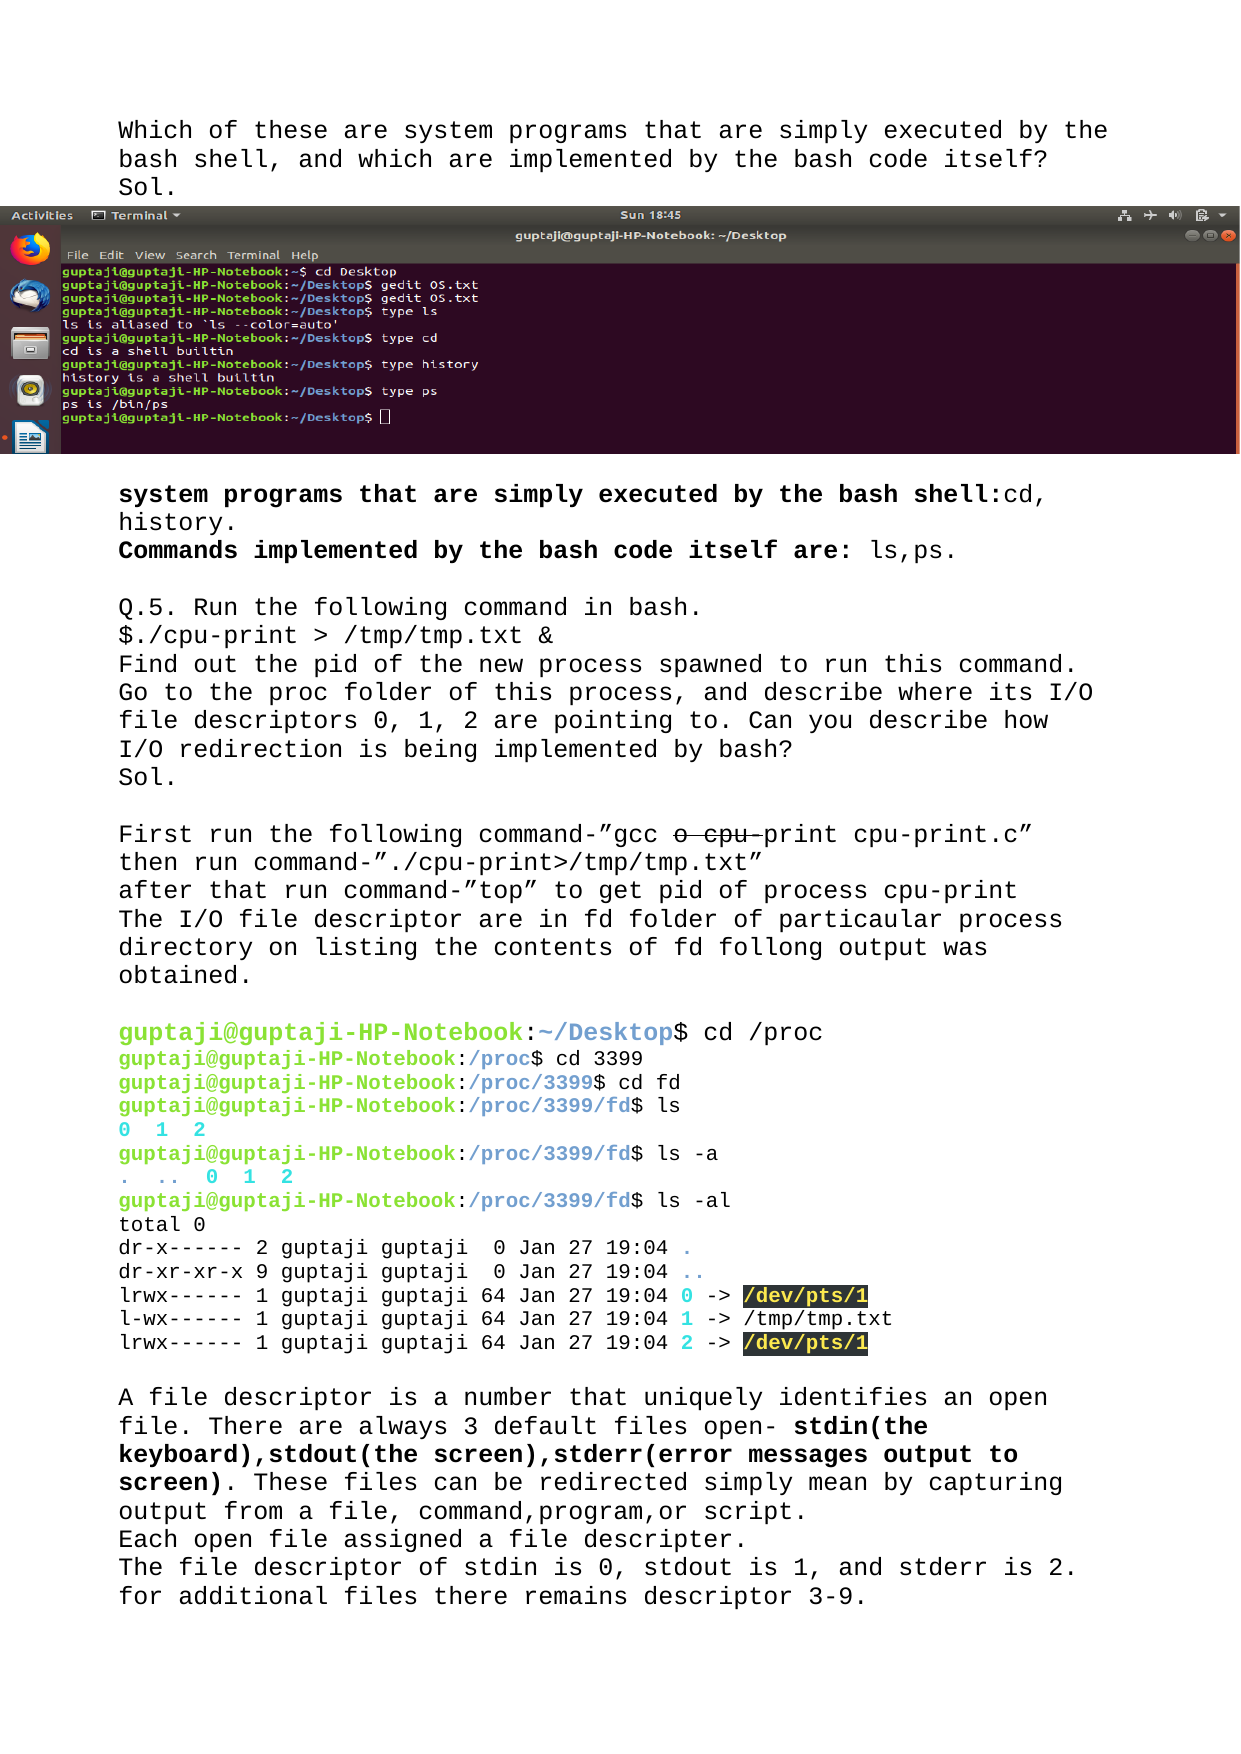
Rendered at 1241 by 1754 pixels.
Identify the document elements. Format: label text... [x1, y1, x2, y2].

text for additional files there remains descriptor 3-9. [118, 1583, 1122, 1612]
text . .. 0 1 2 [118, 1166, 1122, 1190]
text l-wx------ 1 guptaji guptaji 64 Jan 27 19:04 1 -> /tmp/tmp.txt [118, 1308, 1122, 1332]
text dr-x------ 2 guptaji guptaji 0 Jan 27 19:04 . [118, 1237, 1122, 1261]
text lrwx------ 1 guptaji guptaji 64 Jan 27 19:04 0 -> /dev/pts/1 [118, 1284, 1122, 1308]
picture [0, 206, 1240, 454]
text then run command-”./cpu-print>/tmp/tmp.txt” [118, 850, 1122, 878]
text Which of these are system programs that are simply executed by the bash shell, and which are implemented by the bash code itself? [118, 118, 1122, 175]
text system programs that are simply executed by the bash shell:cd, history. [118, 481, 1122, 538]
text guptaji@guptaji-HP-Notebook:/proc/3399/fd$ ls [118, 1095, 1122, 1119]
text guptaji@guptaji-HP-Notebook:/proc/3399$ cd fd [118, 1072, 1122, 1095]
text guptaji@guptaji-HP-Notebook:/proc$ cd 3399 [118, 1048, 1122, 1072]
text total 0 [118, 1214, 1122, 1237]
text First run the following command-”gcc o cpu-print cpu-print.c” [118, 821, 1122, 850]
text Each open file assigned a file descripter. [118, 1527, 1122, 1555]
text The file descriptor of stdin is 0, stdout is 1, and stderr is 2. [118, 1555, 1122, 1583]
text guptaji@guptaji-HP-Notebook:~/Desktop$ cd /proc [118, 1020, 1122, 1048]
text dr-xr-xr-x 9 guptaji guptaji 0 Jan 27 19:04 .. [118, 1261, 1122, 1284]
text I/O redirection is being implemented by bash? [118, 736, 1122, 765]
text Commands implemented by the bash code itself are: ls,ps. [118, 538, 1122, 566]
text guptaji@guptaji-HP-Notebook:/proc/3399/fd$ ls -a [118, 1143, 1122, 1166]
text lrwx------ 1 guptaji guptaji 64 Jan 27 19:04 2 -> /dev/pts/1 [118, 1332, 1122, 1356]
text The I/O file descriptor are in fd folder of particaular process directory on listing the contents of fd follong output was obtained. [118, 906, 1122, 991]
text Sol. [118, 175, 1122, 203]
text Sol. [118, 765, 1122, 793]
text 0 1 2 [118, 1119, 1122, 1143]
text A file descriptor is a number that uniquely identifies an open file. There are always 3 default files open- stdin(the keyboard),stdout(the screen),stderr(error messages output to screen). These files can be redirected simply mean by capturing output from a file, command,program,or script. [118, 1385, 1122, 1527]
text guptaji@guptaji-HP-Notebook:/proc/3399/fd$ ls -al [118, 1190, 1122, 1214]
text $./cpu-print > /tmp/tmp.txt & [118, 623, 1122, 651]
text Find out the pid of the new process spawned to run this command. Go to the proc folder of this process, and describe where its I/O file descriptors 0, 1, 2 are pointing to. Can you describe how [118, 651, 1122, 736]
text Q.5. Run the following command in bash. [118, 595, 1122, 623]
text after that run command-”top” to get pid of process cpu-print [118, 878, 1122, 906]
